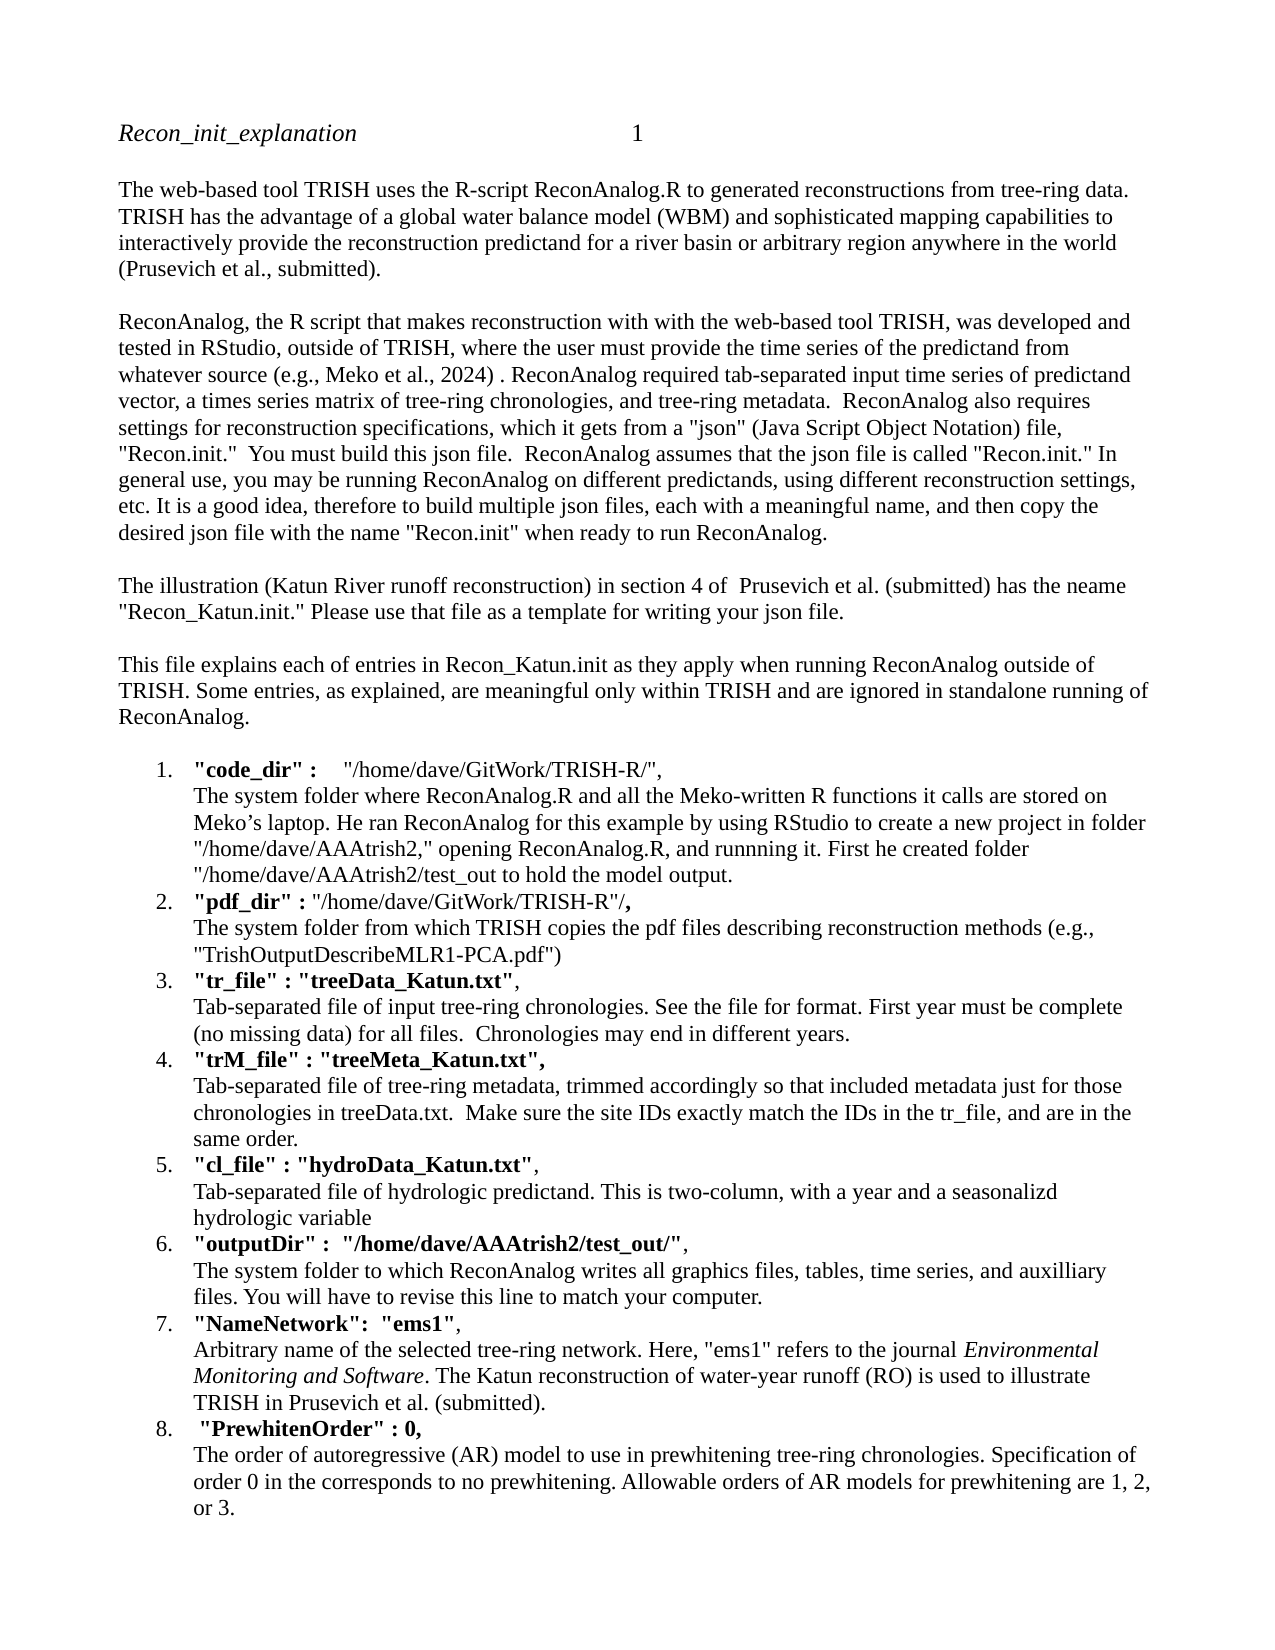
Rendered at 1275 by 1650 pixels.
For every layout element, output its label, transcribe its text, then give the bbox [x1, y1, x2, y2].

list "trM_file" : "treeMeta_Katun.txt", Tab-separated file of tree-ring metadata, trimmed accordingly so that included metadata just for those chronologies in treeData.txt. Make sure the site IDs exactly match the IDs in the tr_file, and are in the same order. [156, 1046, 1157, 1151]
text The illustration (Katun River runoff reconstruction) in section 4 of Prusevich et al. (submitted) has the neame "Recon_Katun.init." Please use that file as a template for writing your json file. [118, 572, 1157, 624]
list "PrewhitenOrder" : 0, The order of autoregressive (AR) model to use in prewhitening tree-ring chronologies. Specification of order 0 in the corresponds to no prewhitening. Allowable orders of AR models for prewhitening are 1, 2, or 3. [156, 1415, 1157, 1520]
text This file explains each of entries in Recon_Katun.init as they apply when running ReconAnalog outside of TRISH. Some entries, as explained, are meaningful only within TRISH and are ignored in standalone running of ReconAnalog. [118, 651, 1157, 730]
list "NameNetwork": "ems1", Arbitrary name of the selected tree-ring network. Here, "ems1" refers to the journal Environmental Monitoring and Software. The Katun reconstruction of water-year runoff (RO) is used to illustrate TRISH in Prusevich et al. (submitted). [156, 1309, 1157, 1415]
list "cl_file" : "hydroData_Katun.txt", Tab-separated file of hydrologic predictand. This is two-column, with a year and a seasonalizd hydrologic variable [156, 1151, 1157, 1231]
text ReconAnalog, the R script that makes reconstruction with with the web-based tool TRISH, was developed and tested in RStudio, outside of TRISH, where the user must provide the time series of the predictand from whatever source (e.g., Meko et al., 2024) . ReconAnalog required tab-separated input time series of predictand vector, a times series matrix of tree-ring chronologies, and tree-ring metadata. ReconAnalog also requires settings for reconstruction specifications, which it gets from a "json" (Java Script Object Notation) file, "Recon.init." You must build this json file. ReconAnalog assumes that the json file is called "Recon.init." In general use, you may be running ReconAnalog on different predictands, using different reconstruction settings, etc. It is a good idea, therefore to build multiple json files, each with a meaningful name, and then copy the desired json file with the name "Recon.init" when ready to run ReconAnalog. [118, 308, 1157, 545]
list "tr_file" : "treeData_Katun.txt", Tab-separated file of input tree-ring chronologies. See the file for format. First year must be complete (no missing data) for all files. Chronologies may end in different years. [156, 967, 1157, 1046]
list "pdf_dir" : "/home/dave/GitWork/TRISH-R"/, The system folder from which TRISH copies the pdf files describing reconstruction methods (e.g., "TrishOutputDescribeMLR1-PCA.pdf") [156, 888, 1157, 967]
list "code_dir" : "/home/dave/GitWork/TRISH-R/", The system folder where ReconAnalog.R and all the Meko-written R functions it calls are stored on Meko’s laptop. He ran ReconAnalog for this example by using RStudio to create a new project in folder "/home/dave/AAAtrish2," opening ReconAnalog.R, and runnning it. First he created folder "/home/dave/AAAtrish2/test_out to hold the model output. [156, 756, 1157, 888]
text The web-based tool TRISH uses the R-script ReconAnalog.R to generated reconstructions from tree-ring data. TRISH has the advantage of a global water balance model (WBM) and sophisticated mapping capabilities to interactively provide the reconstruction predictand for a river basin or arbitrary region anywhere in the world (Prusevich et al., submitted). [118, 176, 1157, 282]
list "outputDir" : "/home/dave/AAAtrish2/test_out/", The system folder to which ReconAnalog writes all graphics files, tables, time series, and auxilliary files. You will have to revise this line to match your computer. [156, 1231, 1157, 1309]
